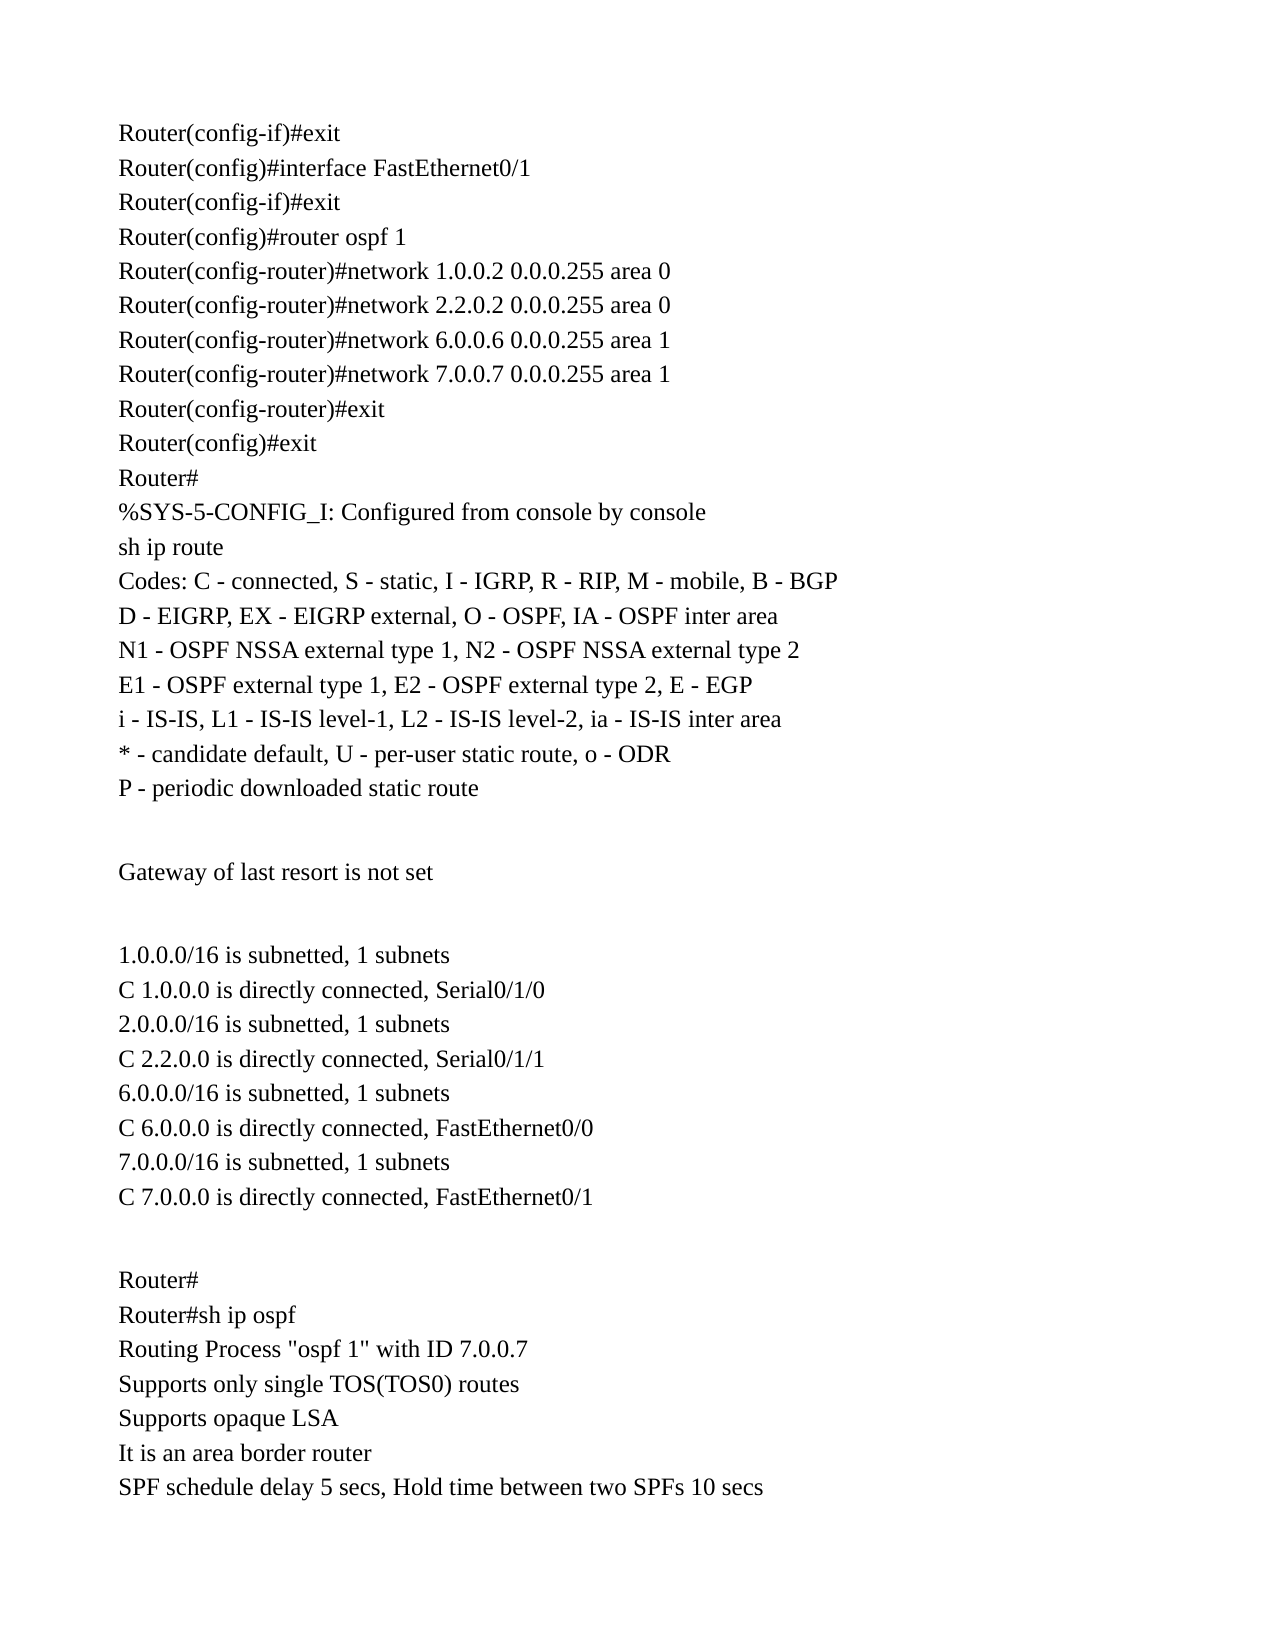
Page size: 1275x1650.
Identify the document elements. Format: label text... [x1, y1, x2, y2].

text Router(config-router)#exit [118, 394, 1157, 423]
text Router(config-if)#exit [118, 118, 1157, 147]
text SPF schedule delay 5 secs, Hold time between two SPFs 10 secs [118, 1472, 1157, 1501]
text Router(config-router)#network 6.0.0.6 0.0.0.255 area 1 [118, 325, 1157, 354]
text Router(config)#router ospf 1 [118, 222, 1157, 250]
text C 7.0.0.0 is directly connected, FastEthernet0/1 [118, 1182, 1157, 1210]
text It is an area border router [118, 1438, 1157, 1466]
text i - IS-IS, L1 - IS-IS level-1, L2 - IS-IS level-2, ia - IS-IS inter area [118, 704, 1157, 733]
text Codes: C - connected, S - static, I - IGRP, R - RIP, M - mobile, B - BGP [118, 566, 1157, 595]
text Router(config-router)#network 7.0.0.7 0.0.0.255 area 1 [118, 359, 1157, 388]
text %SYS-5-CONFIG_I: Configured from console by console [118, 497, 1157, 526]
text Router(config)#exit [118, 428, 1157, 457]
text sh ip route [118, 532, 1157, 561]
text Router#sh ip ospf [118, 1300, 1157, 1328]
text * - candidate default, U - per-user static route, o - ODR [118, 739, 1157, 767]
text 7.0.0.0/16 is subnetted, 1 subnets [118, 1147, 1157, 1176]
text P - periodic downloaded static route [118, 773, 1157, 802]
text Router# [118, 1265, 1157, 1294]
text Router(config-router)#network 1.0.0.2 0.0.0.255 area 0 [118, 256, 1157, 285]
text Router(config-if)#exit [118, 187, 1157, 216]
text Supports only single TOS(TOS0) routes [118, 1369, 1157, 1397]
text C 6.0.0.0 is directly connected, FastEthernet0/0 [118, 1113, 1157, 1141]
text Gateway of last resort is not set [118, 857, 1157, 886]
text D - EIGRP, EX - EIGRP external, O - OSPF, IA - OSPF inter area [118, 601, 1157, 629]
text 2.0.0.0/16 is subnetted, 1 subnets [118, 1009, 1157, 1038]
text C 1.0.0.0 is directly connected, Serial0/1/0 [118, 975, 1157, 1003]
text Router(config)#interface FastEthernet0/1 [118, 153, 1157, 181]
text E1 - OSPF external type 1, E2 - OSPF external type 2, E - EGP [118, 670, 1157, 698]
text Routing Process "ospf 1" with ID 7.0.0.7 [118, 1334, 1157, 1363]
text C 2.2.0.0 is directly connected, Serial0/1/1 [118, 1044, 1157, 1072]
text 1.0.0.0/16 is subnetted, 1 subnets [118, 940, 1157, 969]
text Router# [118, 463, 1157, 492]
text 6.0.0.0/16 is subnetted, 1 subnets [118, 1078, 1157, 1107]
text Router(config-router)#network 2.2.0.2 0.0.0.255 area 0 [118, 291, 1157, 319]
text N1 - OSPF NSSA external type 1, N2 - OSPF NSSA external type 2 [118, 635, 1157, 664]
text Supports opaque LSA [118, 1403, 1157, 1432]
